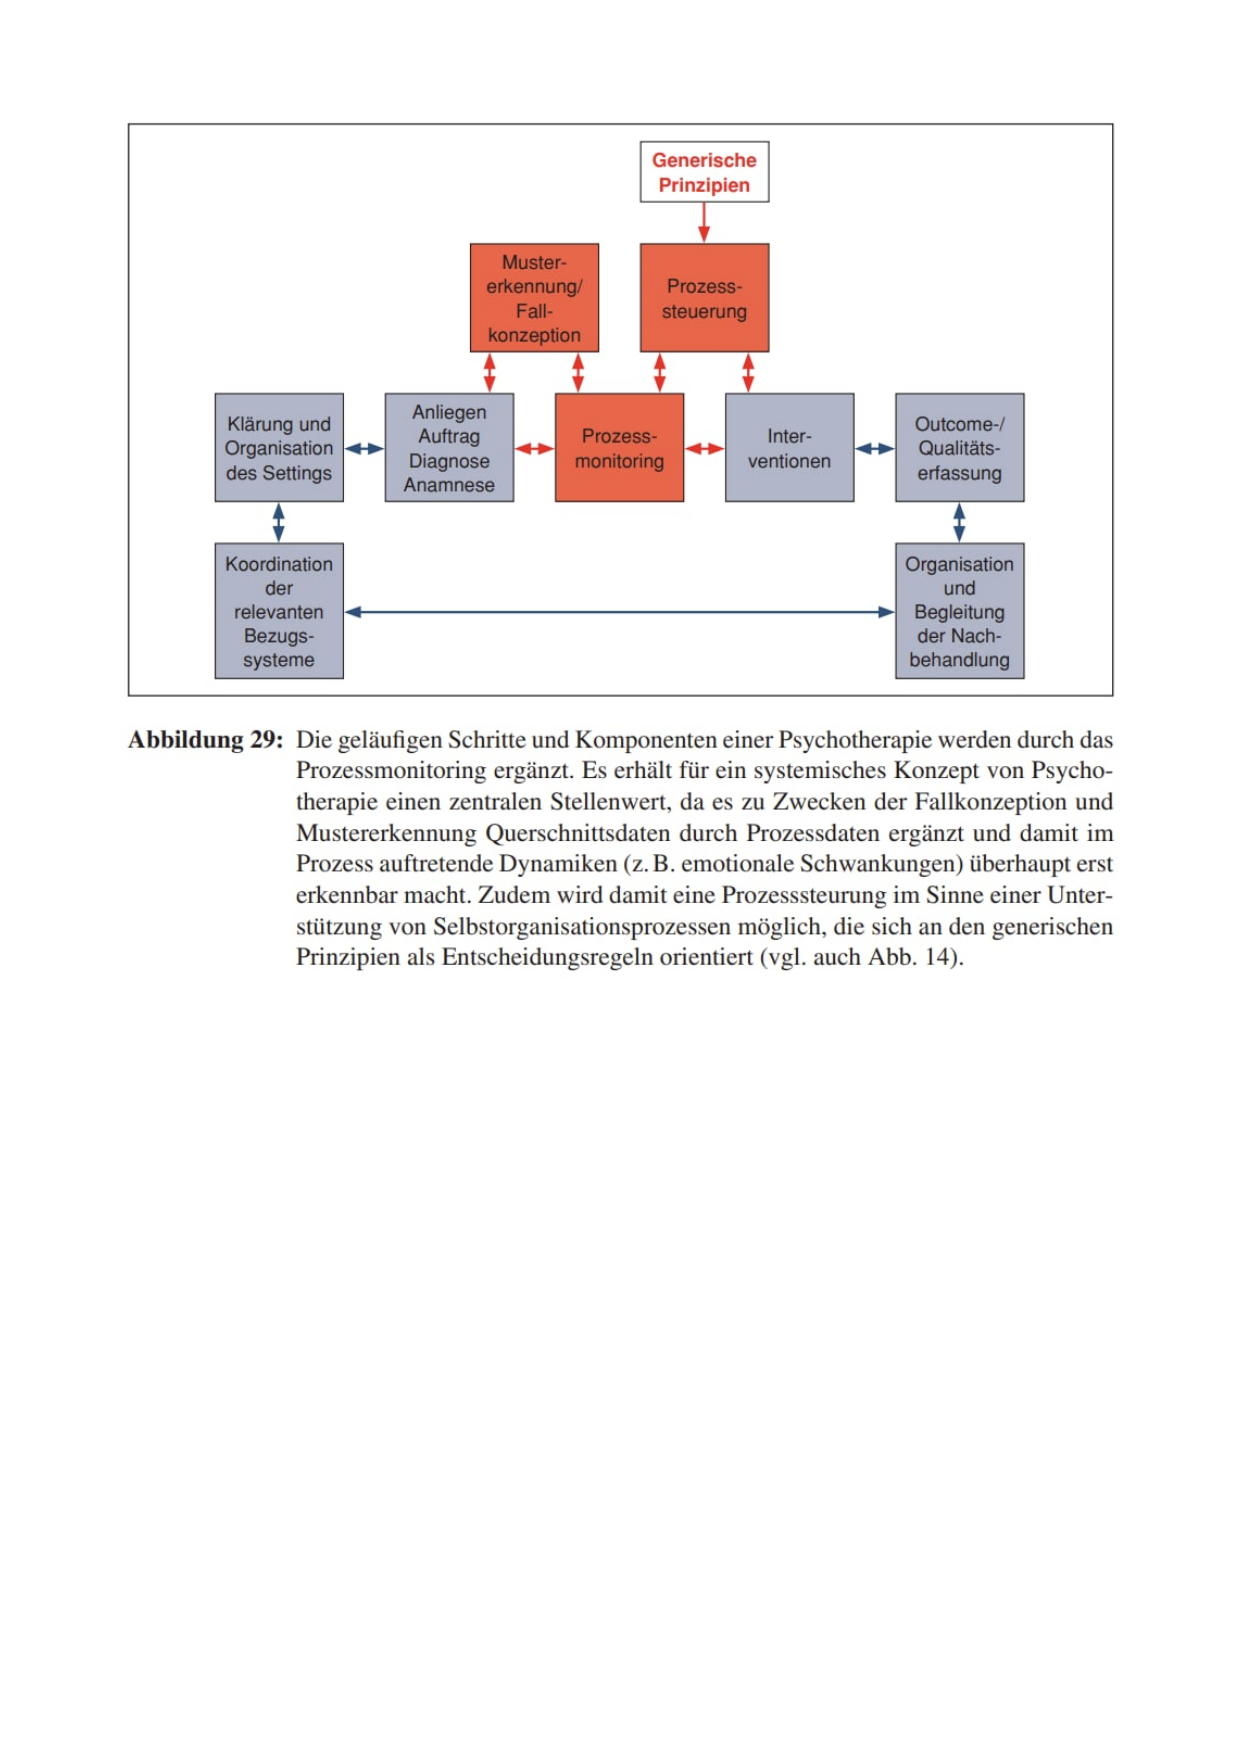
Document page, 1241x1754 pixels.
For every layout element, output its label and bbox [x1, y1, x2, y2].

picture [118, 118, 1123, 1005]
